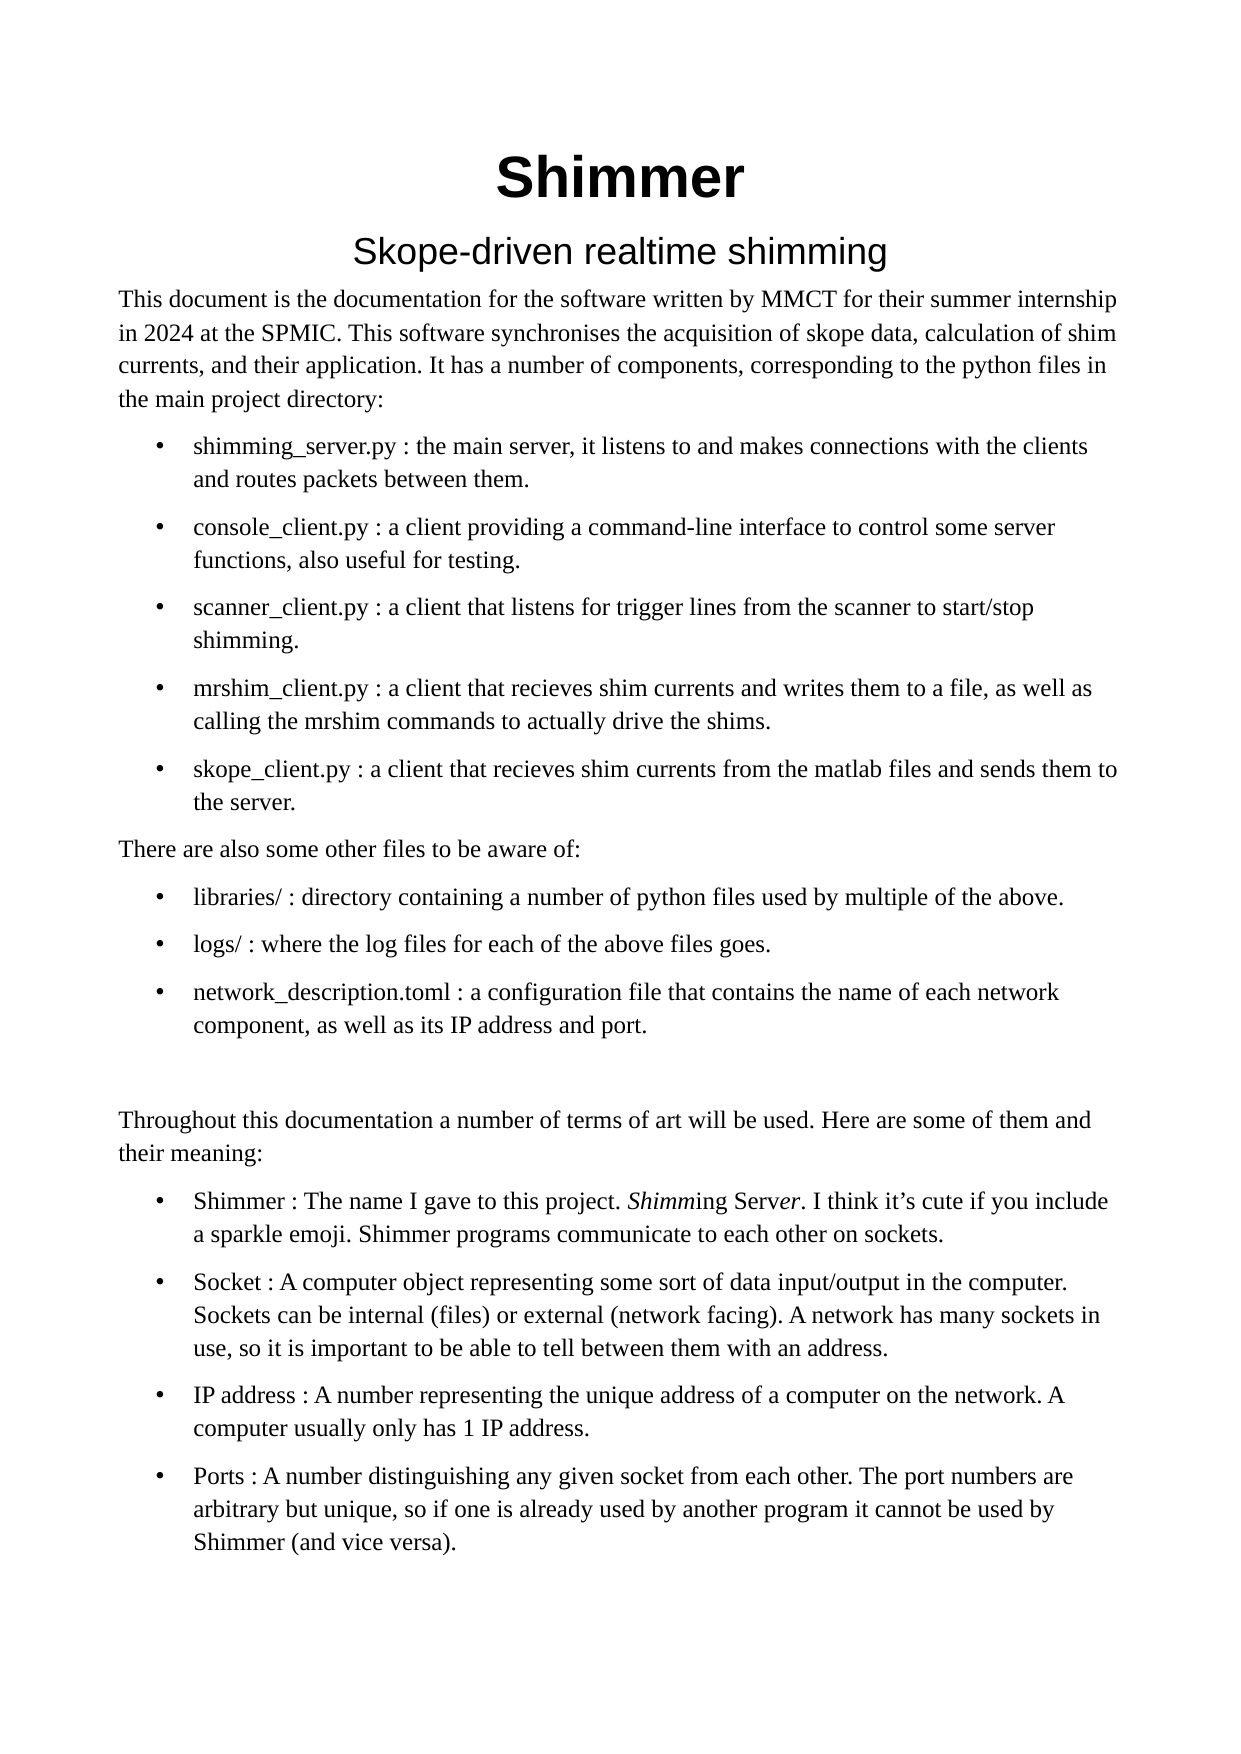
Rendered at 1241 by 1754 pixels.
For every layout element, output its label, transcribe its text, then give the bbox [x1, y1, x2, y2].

text Throughout this documentation a number of terms of art will be used. Here are some of them and their meaning: [118, 1105, 1122, 1167]
list Socket : A computer object representing some sort of data input/output in the computer. Sockets can be internal (files) or external (network facing). A network has many sockets in use, so it is important to be able to tell between them with an address. [156, 1267, 1122, 1361]
text This document is the documentation for the software written by MMCT for their summer internship in 2024 at the SPMIC. This software synchronises the acquisition of skope data, calculation of shim currents, and their application. It has a number of components, corresponding to the python files in the main project directory: [118, 284, 1122, 412]
list libraries/ : directory containing a number of python files used by multiple of the above. [156, 882, 1122, 911]
list IP address : A number representing the unique address of a computer on the network. A computer usually only has 1 IP address. [156, 1380, 1122, 1442]
list console_client.py : a client providing a command-line interface to control some server functions, also useful for testing. [156, 512, 1122, 574]
text There are also some other files to be aware of: [118, 834, 1122, 863]
list scanner_client.py : a client that listens for trigger lines from the scanner to start/stop shimming. [156, 592, 1122, 654]
list shimming_server.py : the main server, it listens to and makes connections with the clients and routes packets between them. [156, 431, 1122, 493]
list logs/ : where the log files for each of the above files goes. [156, 929, 1122, 958]
title Shimmer [118, 143, 1122, 210]
list mrshim_client.py : a client that recieves shim currents and writes them to a file, as well as calling the mrshim commands to actually drive the shims. [156, 673, 1122, 735]
list Ports : A number distinguishing any given socket from each other. The port numbers are arbitrary but unique, so if one is already used by another program it cannot be used by Shimmer (and vice versa). [156, 1461, 1122, 1556]
list skope_client.py : a client that recieves shim currents from the matlab files and sends them to the server. [156, 754, 1122, 816]
list Shimmer : The name I gave to this project. Shimming Server. I think it’s cute if you include a sparkle emoji. Shimmer programs communicate to each other on sockets. [156, 1186, 1122, 1248]
subtitle Skope-driven realtime shimming [118, 229, 1122, 272]
list network_description.toml : a configuration file that contains the name of each network component, as well as its IP address and port. [156, 977, 1122, 1039]
